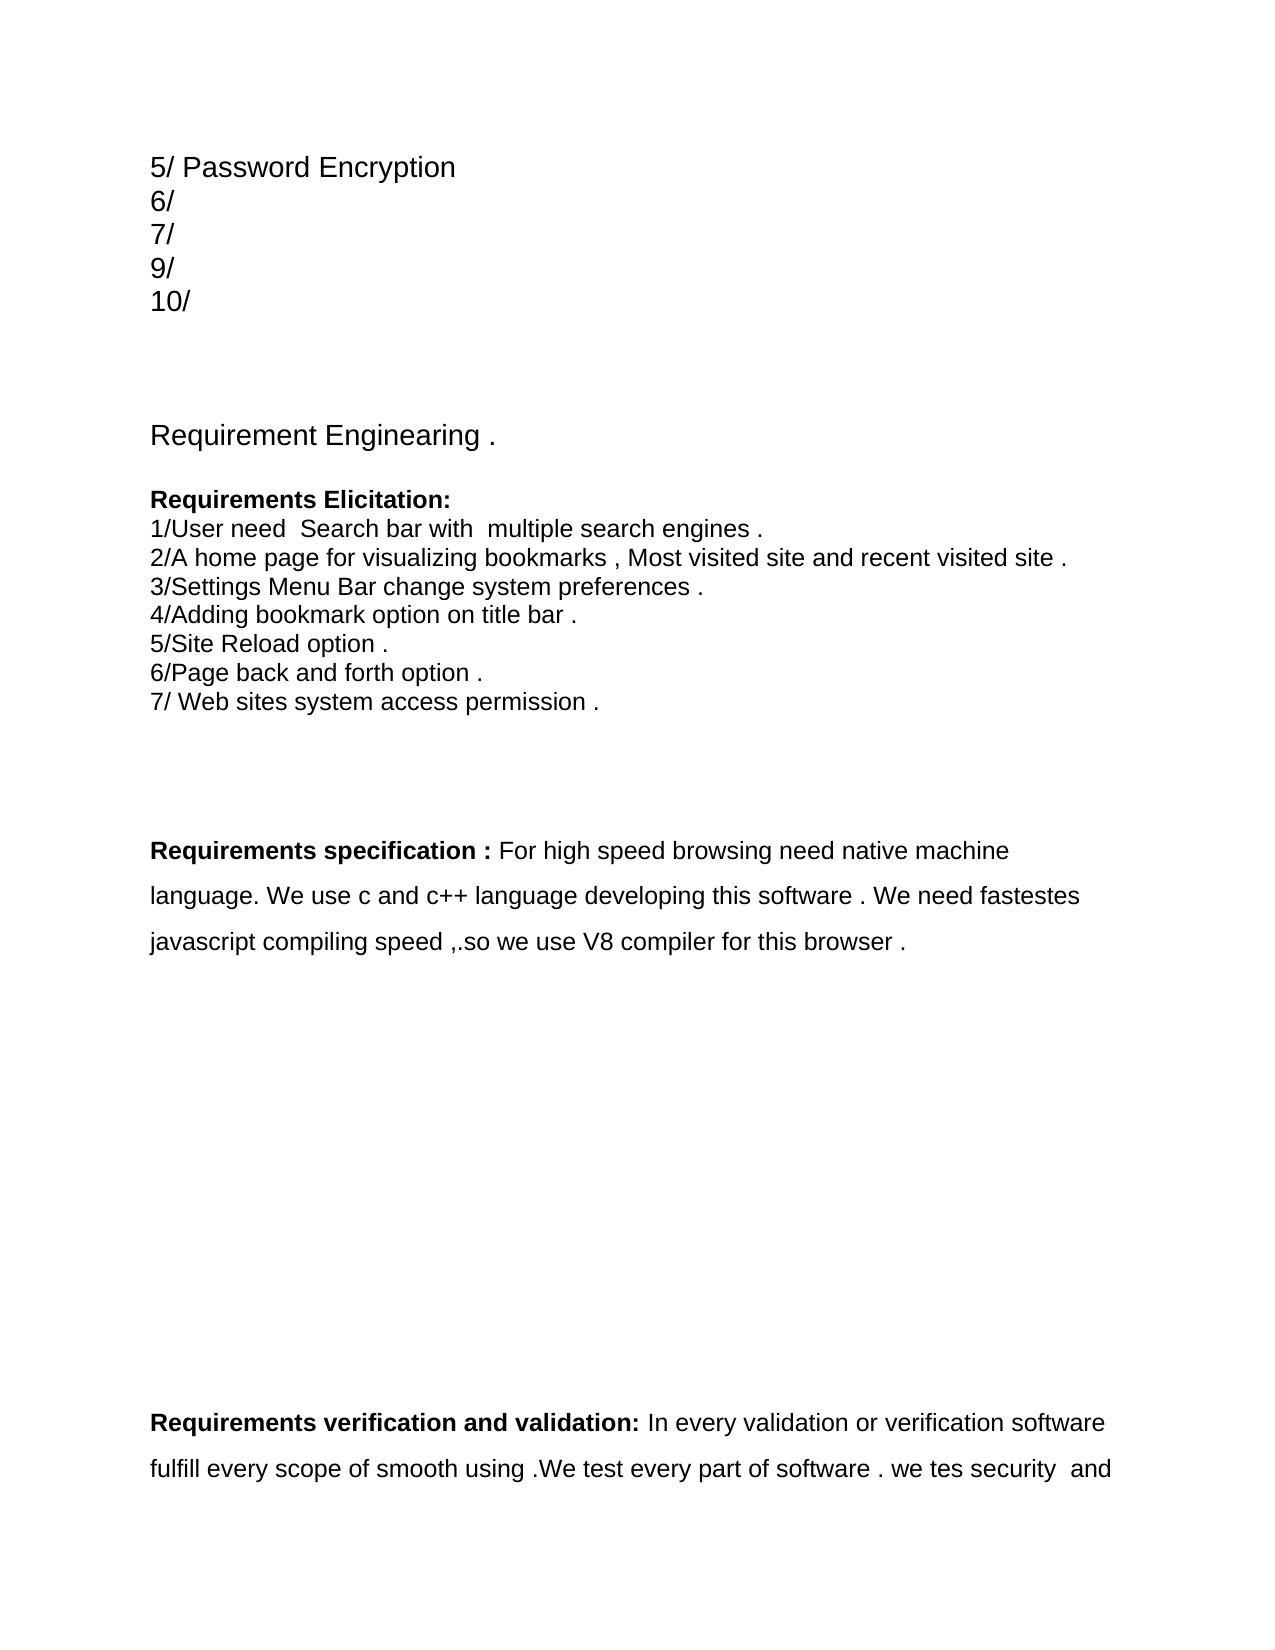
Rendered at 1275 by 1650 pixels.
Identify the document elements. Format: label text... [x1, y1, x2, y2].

text 7/ Web sites system access permission . [150, 687, 1125, 715]
text 6/ [150, 183, 1125, 217]
text 2/A home page for visualizing bookmarks , Most visited site and recent visited site . [150, 543, 1125, 572]
text Requirement Enginearing . [150, 418, 1125, 452]
text 5/ Password Encryption [150, 150, 1125, 183]
text 3/Settings Menu Bar change system preferences . [150, 572, 1125, 600]
text Requirements specification : For high speed browsing need native machine language. We use c and c++ language developing this software . We need fastestes javascript compiling speed ,.so we use V8 compiler for this browser . [150, 836, 1125, 955]
text 1/User need Search bar with multiple search engines . [150, 514, 1125, 543]
text 5/Site Reload option . [150, 629, 1125, 658]
text 9/ [150, 251, 1125, 284]
text 4/Adding bookmark option on title bar . [150, 600, 1125, 629]
text 7/ [150, 217, 1125, 251]
text 6/Page back and forth option . [150, 658, 1125, 687]
text 10/ [150, 284, 1125, 318]
text Requirements Elicitation: [150, 485, 1125, 514]
text Requirements verification and validation: In every validation or verification software fulfill every scope of smooth using .We test every part of software . we tes security and [150, 1408, 1125, 1482]
